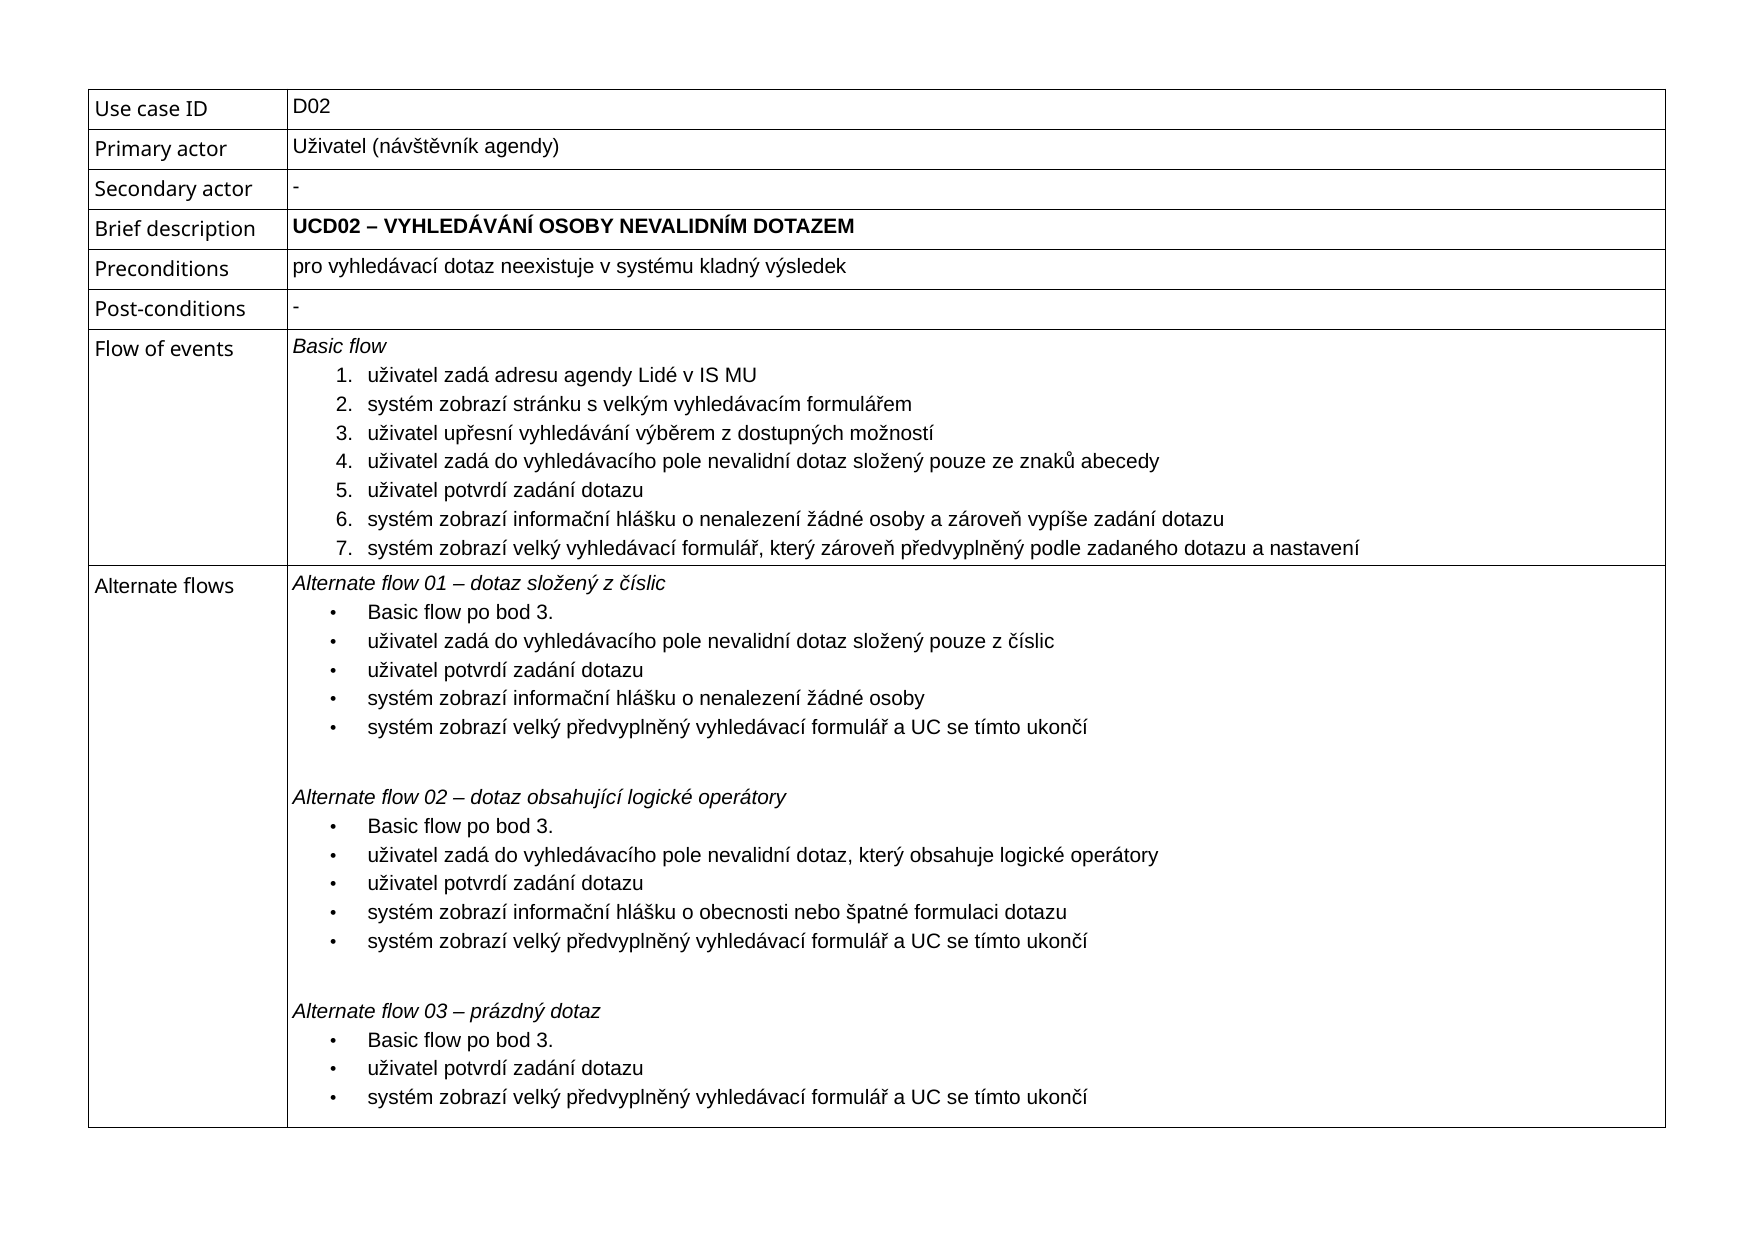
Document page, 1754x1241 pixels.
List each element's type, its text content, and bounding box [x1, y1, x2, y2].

table_cell Brief description [89, 210, 287, 248]
table_cell Post-conditions [89, 290, 287, 328]
table_cell UCD02 – VYHLEDÁVÁNÍ OSOBY NEVALIDNÍM DOTAZEM [288, 210, 1665, 248]
table_cell Primary actor [89, 130, 287, 168]
table_cell Alternate flows [89, 566, 287, 1127]
table_cell Uživatel (návštěvník agendy) [288, 130, 1665, 168]
table_cell Preconditions [89, 250, 287, 288]
table_header Use case ID [89, 90, 287, 128]
table_header D02 [288, 90, 1665, 128]
table_cell Secondary actor [89, 170, 287, 208]
table_cell pro vyhledávací dotaz neexistuje v systému kladný výsledek [288, 250, 1665, 288]
table_cell - [288, 170, 1665, 208]
table_cell - [288, 290, 1665, 328]
table_cell Alternate flow 01 – dotaz složený z číslic Basic flow po bod 3. uživatel zadá do vyhledávacího pole nevalidní dotaz složený pouze z číslic uživatel potvrdí zadání dotazu systém zobrazí informační hlášku o nenalezení žádné osoby systém zobrazí velký předvyplněný vyhledávací formulář a UC se tímto ukončí Alternate flow 02 – dotaz obsahující logické operátory Basic flow po bod 3. uživatel zadá do vyhledávacího pole nevalidní dotaz, který obsahuje logické operátory uživatel potvrdí zadání dotazu systém zobrazí informační hlášku o obecnosti nebo špatné formulaci dotazu systém zobrazí velký předvyplněný vyhledávací formulář a UC se tímto ukončí Alternate flow 03 – prázdný dotaz Basic flow po bod 3. uživatel potvrdí zadání dotazu systém zobrazí velký předvyplněný vyhledávací formulář a UC se tímto ukončí [288, 566, 1665, 1127]
table_cell Basic flow uživatel zadá adresu agendy Lidé v IS MU systém zobrazí stránku s velkým vyhledávacím formulářem uživatel upřesní vyhledávání výběrem z dostupných možností uživatel zadá do vyhledávacího pole nevalidní dotaz složený pouze ze znaků abecedy uživatel potvrdí zadání dotazu systém zobrazí informační hlášku o nenalezení žádné osoby a zároveň vypíše zadání dotazu systém zobrazí velký vyhledávací formulář, který zároveň předvyplněný podle zadaného dotazu a nastavení [288, 330, 1665, 565]
table_cell Flow of events [89, 330, 287, 565]
